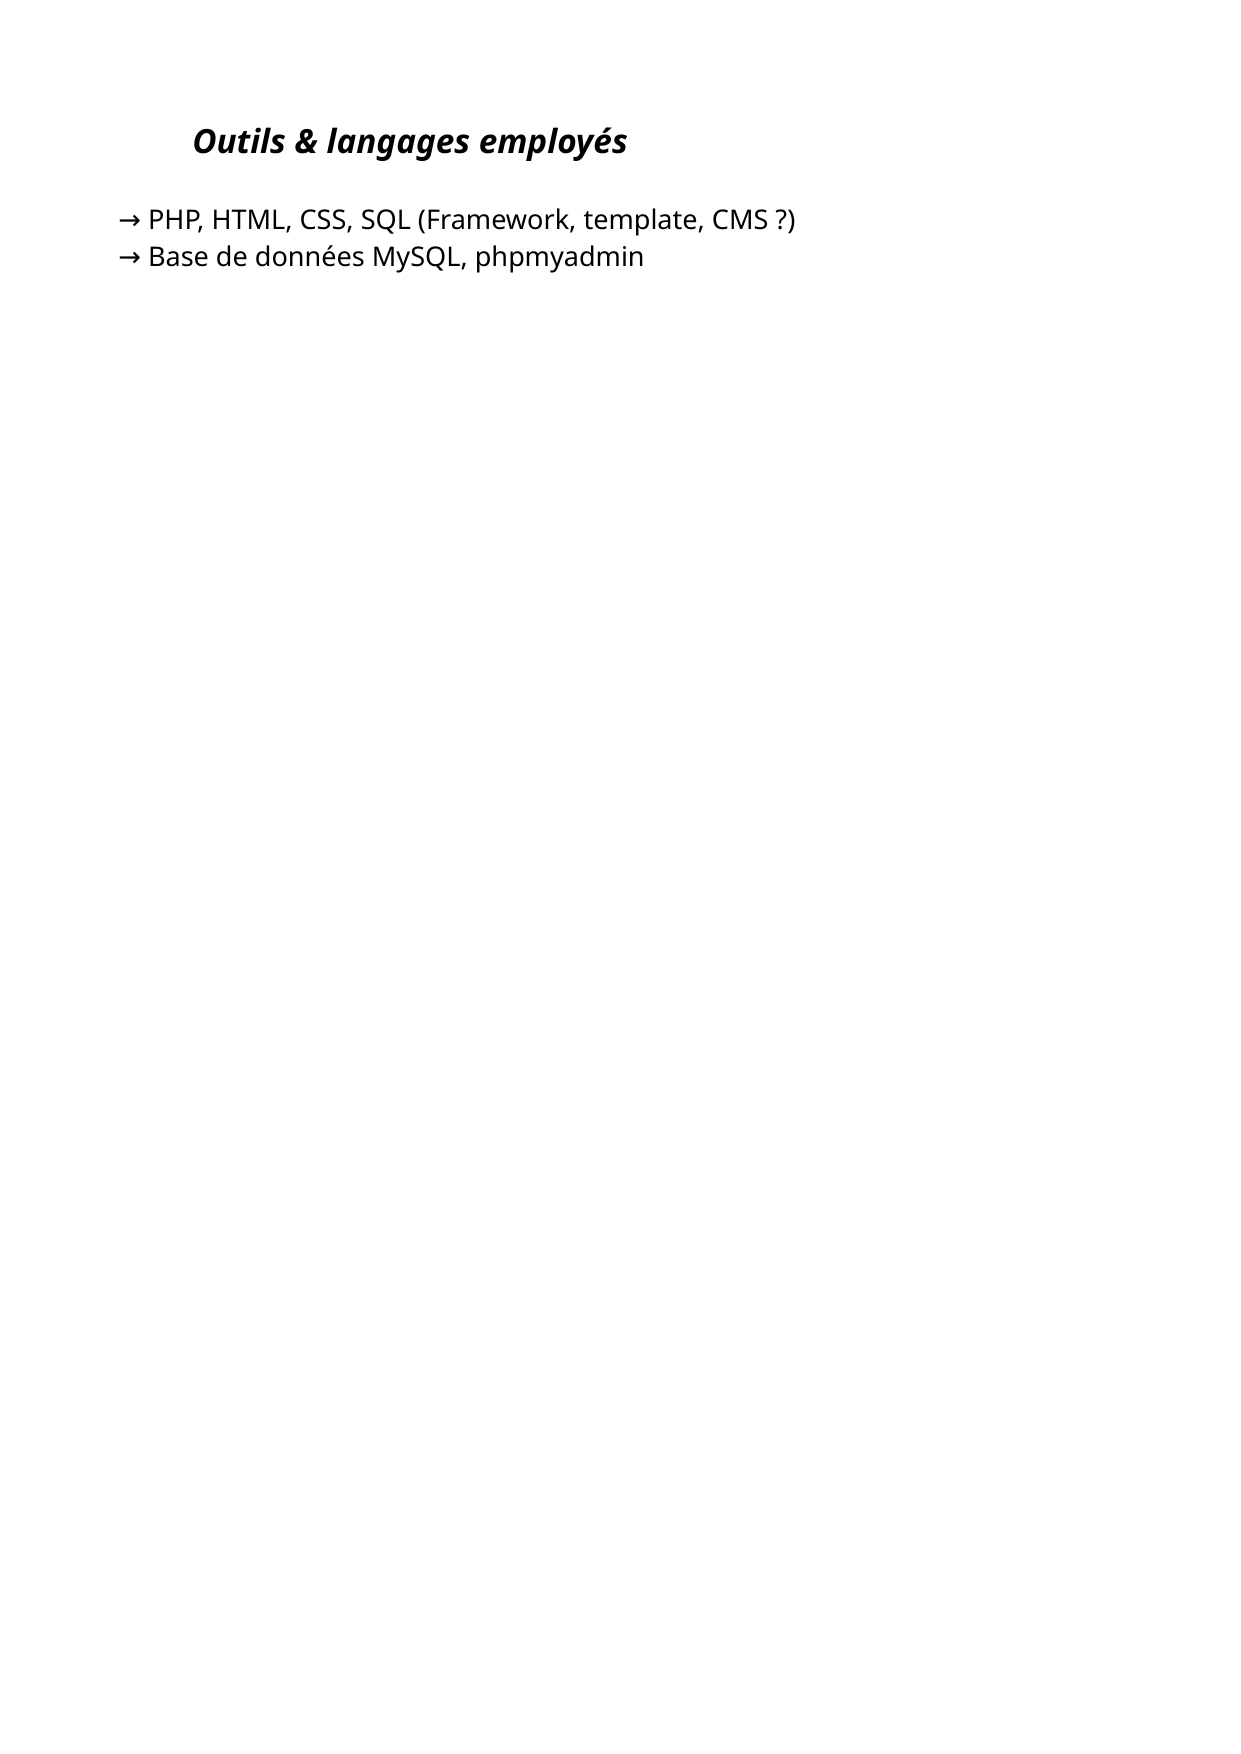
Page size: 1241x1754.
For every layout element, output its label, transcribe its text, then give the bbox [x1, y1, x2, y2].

text Outils & langages employés [118, 118, 1122, 163]
text → PHP, HTML, CSS, SQL (Framework, template, CMS ?) [118, 200, 1122, 237]
text → Base de données MySQL, phpmyadmin [118, 237, 1122, 274]
